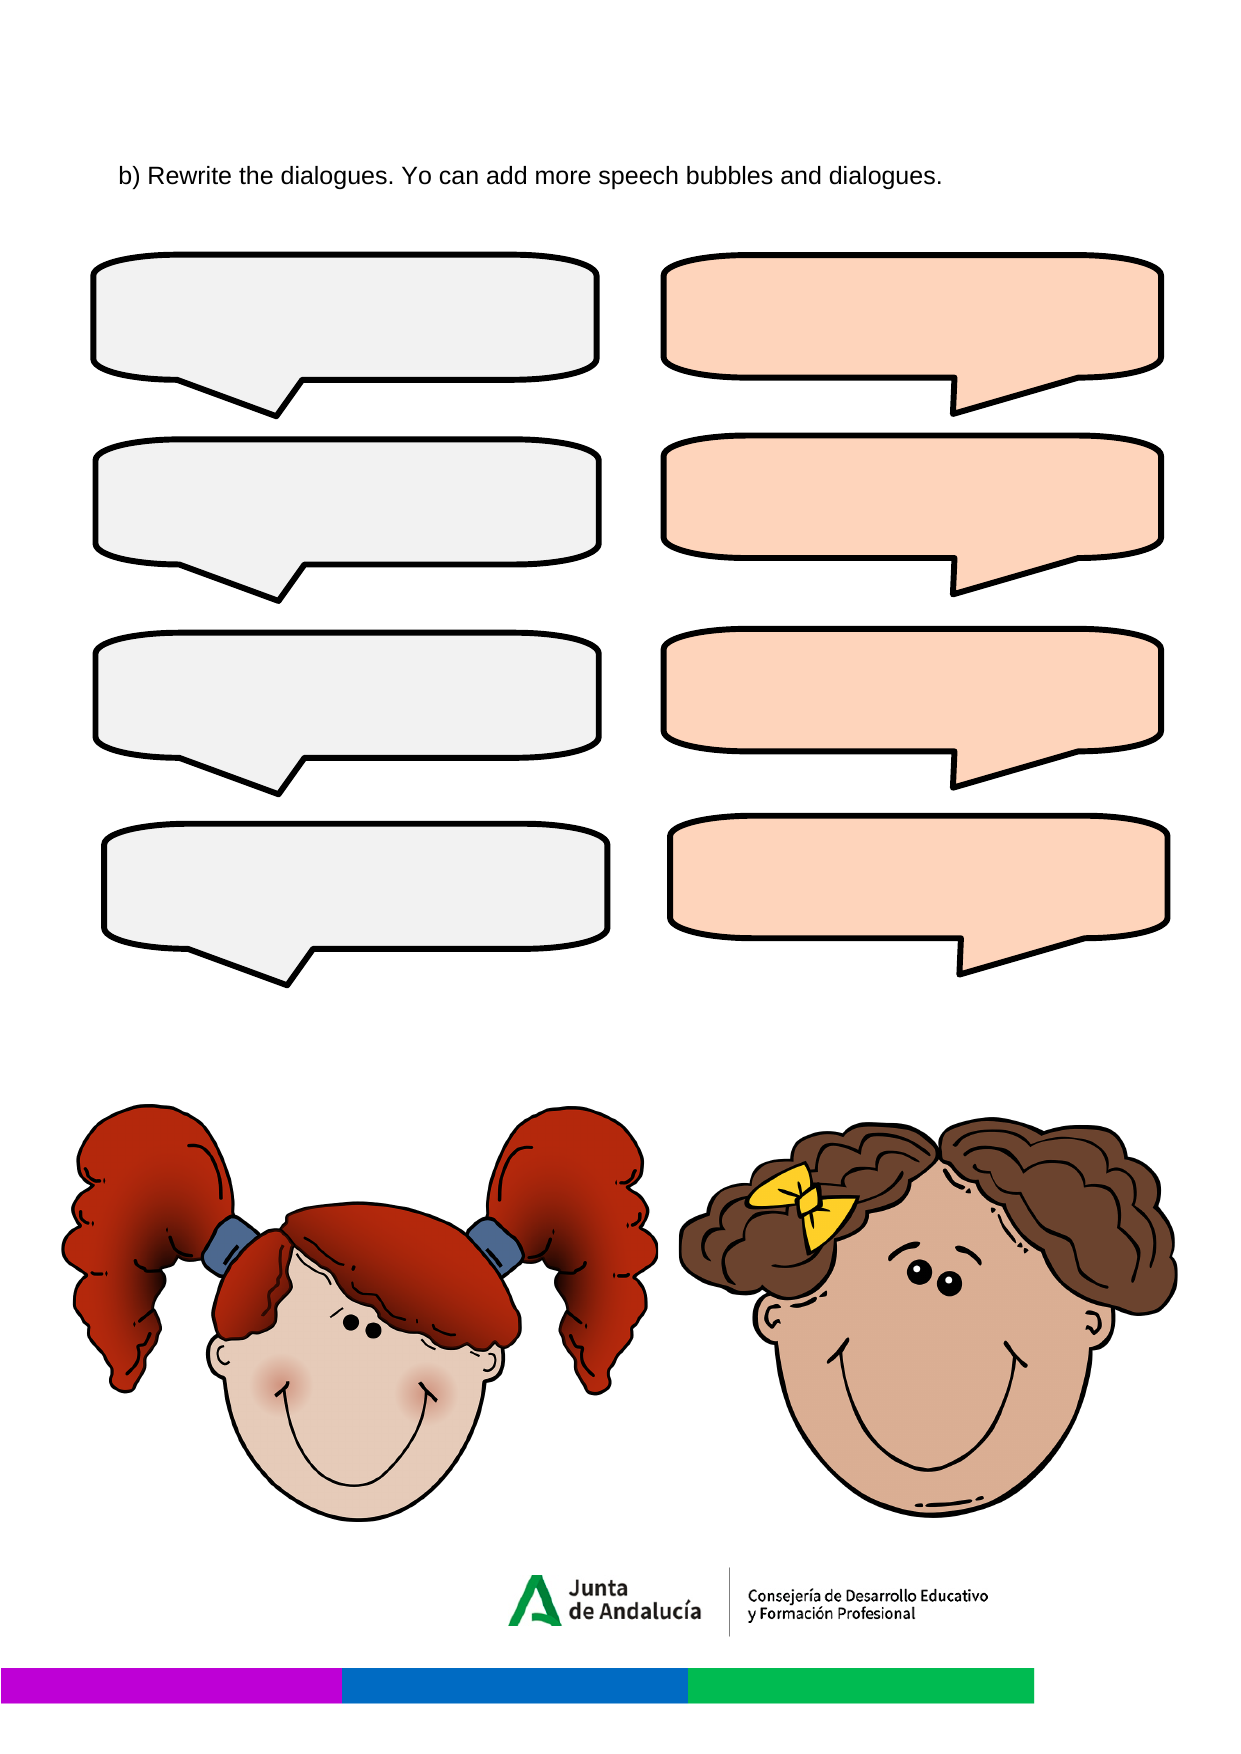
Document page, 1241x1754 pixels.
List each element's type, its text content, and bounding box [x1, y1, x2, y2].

picture [1, 1544, 1035, 1704]
picture [61, 1104, 659, 1522]
picture [678, 1117, 1178, 1518]
text b) Rewrite the dialogues. Yo can add more speech bubbles and dialogues. [118, 161, 1122, 190]
